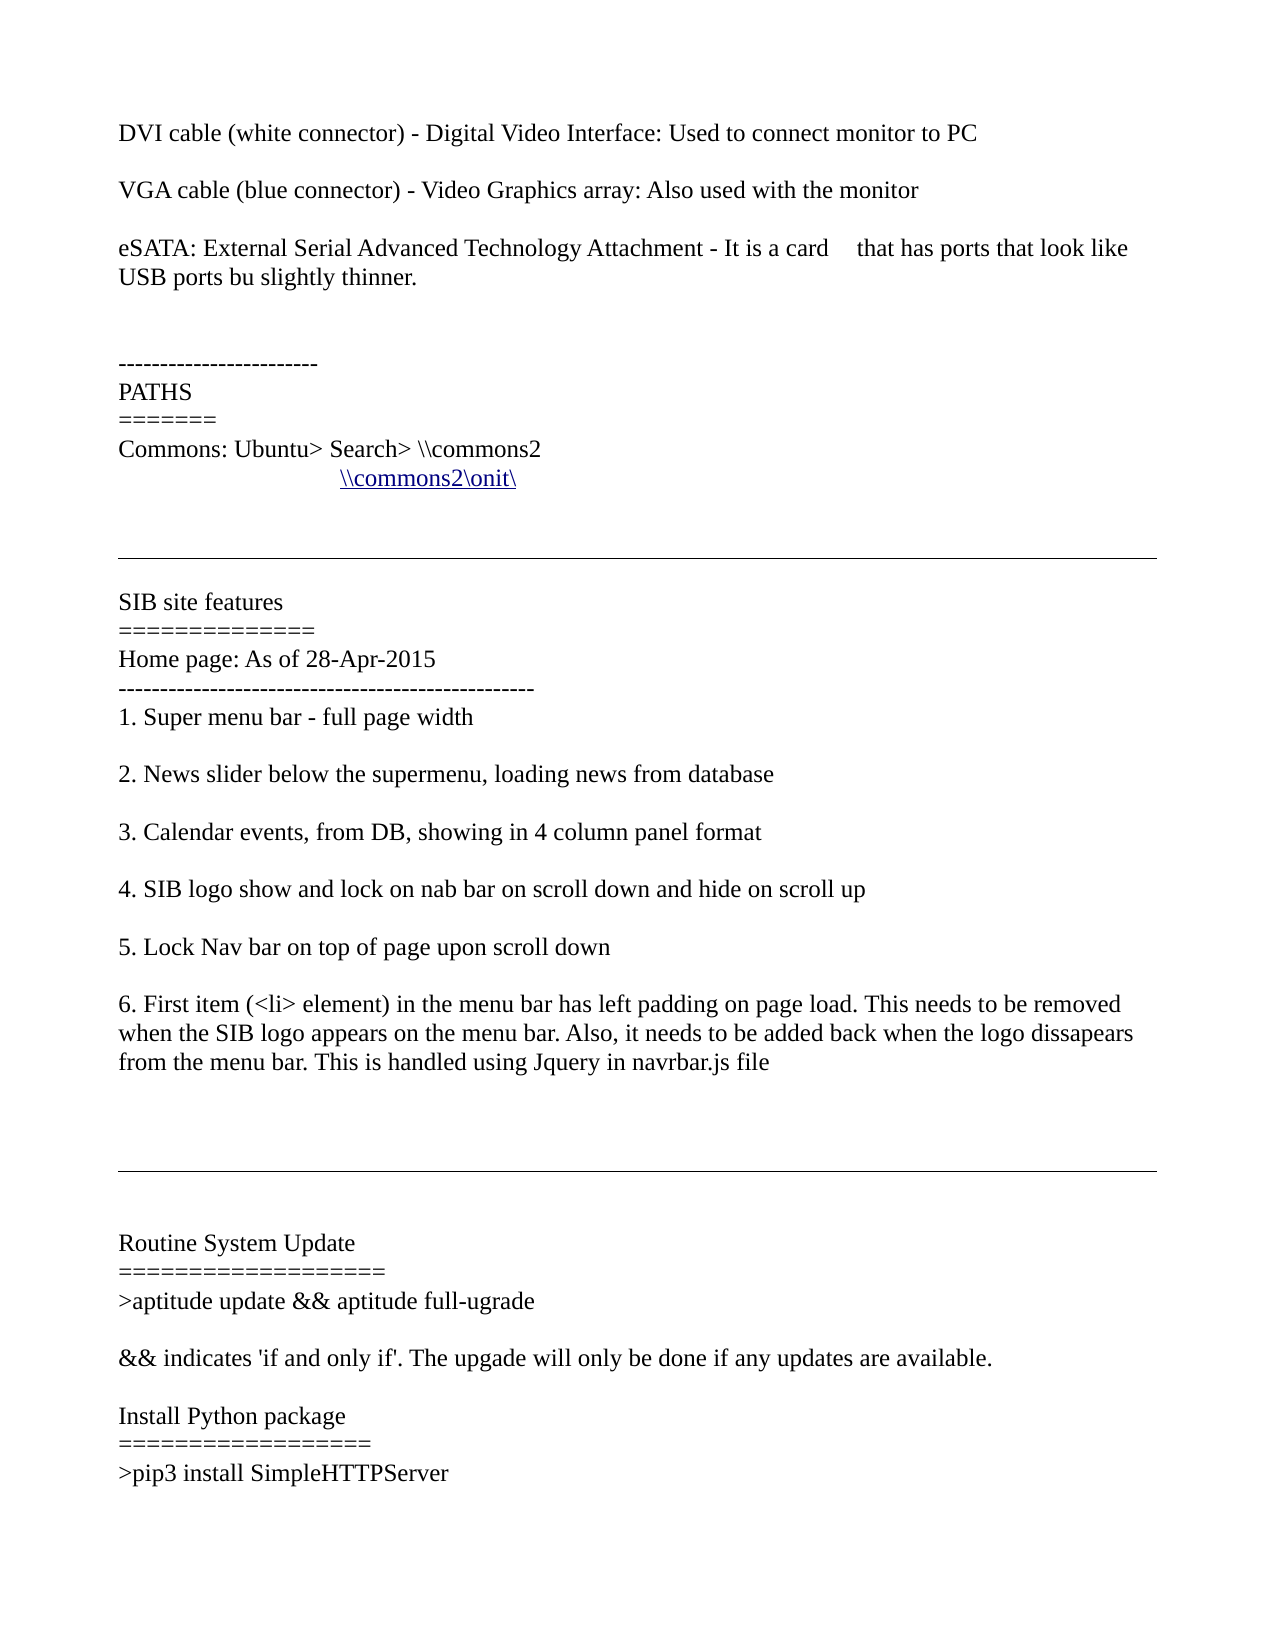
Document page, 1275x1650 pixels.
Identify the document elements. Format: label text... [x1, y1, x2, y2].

text 5. Lock Nav bar on top of page upon scroll down [118, 932, 1157, 961]
text && indicates 'if and only if'. The upgade will only be done if any updates are available. [118, 1343, 1157, 1372]
text =================== [118, 1257, 1157, 1286]
text SIB site features [118, 587, 1157, 616]
text 3. Calendar events, from DB, showing in 4 column panel format [118, 817, 1157, 846]
text 2. News slider below the supermenu, loading news from database [118, 759, 1157, 788]
text ============== [118, 616, 1157, 644]
text ------------------------ [118, 348, 1157, 377]
text ======= [118, 406, 1157, 434]
text >pip3 install SimpleHTTPServer [118, 1458, 1157, 1487]
text 6. First item (<li> element) in the menu bar has left padding on page load. This needs to be removed when the SIB logo appears on the menu bar. Also, it needs to be added back when the logo dissapears from the menu bar. This is handled using Jquery in navrbar.js file [118, 989, 1157, 1076]
text Routine System Update [118, 1228, 1157, 1257]
text DVI cable (white connector) - Digital Video Interface: Used to connect monitor to PC [118, 118, 1157, 147]
text Install Python package [118, 1401, 1157, 1429]
text -------------------------------------------------- [118, 673, 1157, 702]
text eSATA: External Serial Advanced Technology Attachment - It is a card that has ports that look like USB ports bu slightly thinner. [118, 233, 1157, 291]
text \\commons2\onit\ [118, 463, 1157, 492]
text ================== [118, 1429, 1157, 1458]
text >aptitude update && aptitude full-ugrade [118, 1286, 1157, 1314]
text 4. SIB logo show and lock on nab bar on scroll down and hide on scroll up [118, 874, 1157, 903]
text Home page: As of 28-Apr-2015 [118, 644, 1157, 673]
text Commons: Ubuntu> Search> \\commons2 [118, 434, 1157, 463]
text VGA cable (blue connector) - Video Graphics array: Also used with the monitor [118, 176, 1157, 204]
text PATHS [118, 377, 1157, 406]
text 1. Super menu bar - full page width [118, 702, 1157, 731]
